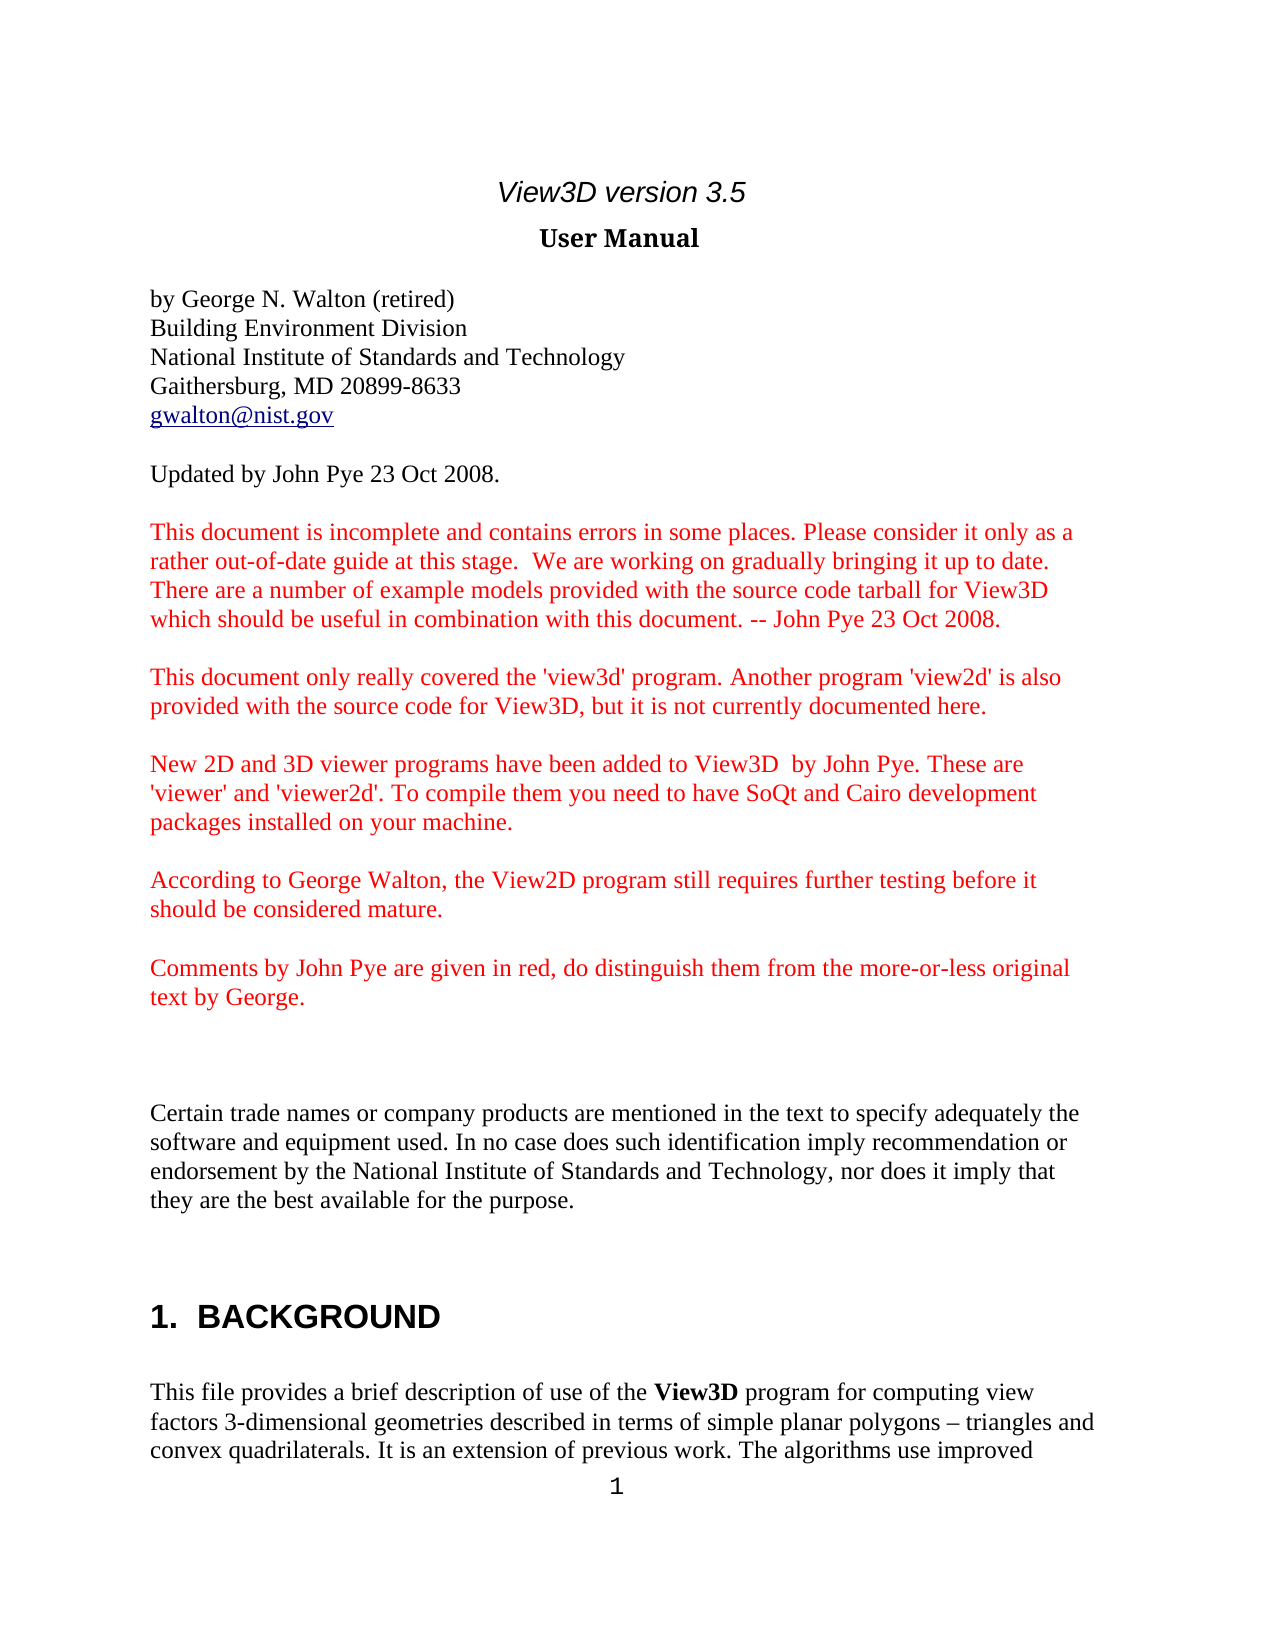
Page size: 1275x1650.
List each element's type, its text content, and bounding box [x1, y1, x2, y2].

text gwalton@nist.gov [150, 400, 1095, 429]
text This document is incomplete and contains errors in some places. Please consider it only as a rather out-of-date guide at this stage. We are working on gradually bringing it up to date. There are a number of example models provided with the source code tarball for View3D which should be useful in combination with this document. -- John Pye 23 Oct 2008. [150, 517, 1095, 633]
subtitle View3D version 3.5 [150, 175, 1095, 208]
text Comments by John Pye are given in red, do distinguish them from the more-or-less original text by George. [150, 952, 1095, 1011]
text New 2D and 3D viewer programs have been added to View3D by John Pye. These are 'viewer' and 'viewer2d'. To compile them you need to have SoQt and Cairo development packages installed on your machine. [150, 749, 1095, 836]
text by George N. Walton (retired) [150, 255, 1095, 313]
text Gaithersburg, MD 20899-8633 [150, 371, 1095, 400]
title User Manual [150, 221, 1095, 255]
text According to George Walton, the View2D program still requires further testing before it should be considered mature. [150, 865, 1095, 923]
text Certain trade names or company products are mentioned in the text to specify adequately the software and equipment used. In no case does such identification imply recommendation or endorsement by the National Institute of Standards and Technology, nor does it imply that they are the best available for the purpose. [150, 1098, 1095, 1214]
text National Institute of Standards and Technology [150, 342, 1095, 371]
text This file provides a brief description of use of the View3D program for computing view factors 3-dimensional geometries described in terms of simple planar polygons – triangles and convex quadri­laterals. It is an extension of previous work. The algorithms use improved [150, 1377, 1095, 1464]
text Updated by John Pye 23 Oct 2008. [150, 458, 1095, 487]
text This document only really covered the 'view3d' program. Another program 'view2d' is also provided with the source code for View3D, but it is not currently documented here. [150, 662, 1095, 720]
text Building Environment Division [150, 313, 1095, 342]
subtitle 1. BACKGROUND [150, 1297, 1095, 1336]
